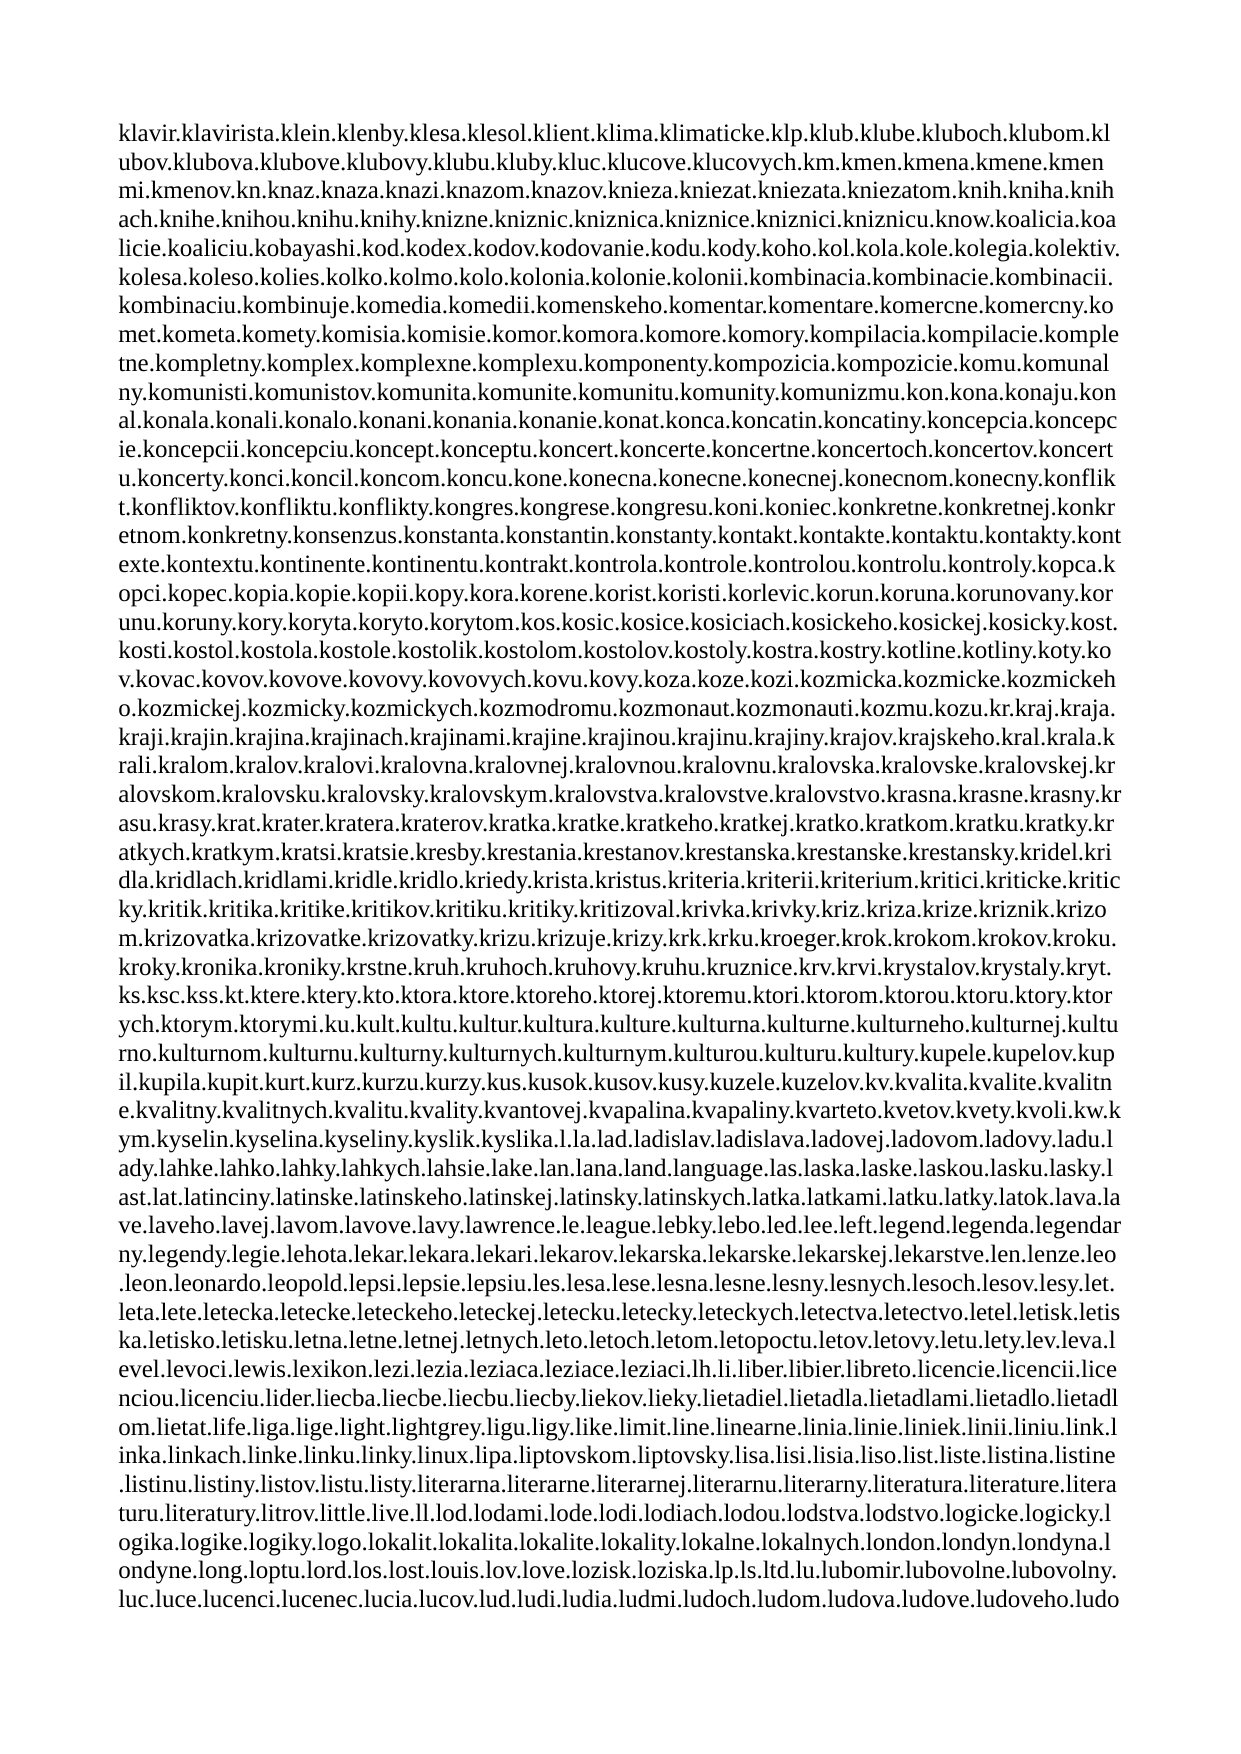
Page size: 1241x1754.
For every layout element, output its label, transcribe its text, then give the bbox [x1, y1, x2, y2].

text klavir.klavirista.klein.klenby.klesa.klesol.klient.klima.klimaticke.klp.klub.klube.kluboch.klubom.klubov.klubova.klubove.klubovy.klubu.kluby.kluc.klucove.klucovych.km.kmen.kmena.kmene.kmenmi.kmenov.kn.knaz.knaza.knazi.knazom.knazov.knieza.kniezat.kniezata.kniezatom.knih.kniha.knihach.knihe.knihou.knihu.knihy.knizne.kniznic.kniznica.kniznice.kniznici.kniznicu.know.koalicia.koalicie.koaliciu.kobayashi.kod.kodex.kodov.kodovanie.kodu.kody.koho.kol.kola.kole.kolegia.kolektiv.kolesa.koleso.kolies.kolko.kolmo.kolo.kolonia.kolonie.kolonii.kombinacia.kombinacie.kombinacii.kombinaciu.kombinuje.komedia.komedii.komenskeho.komentar.komentare.komercne.komercny.komet.kometa.komety.komisia.komisie.komor.komora.komore.komory.kompilacia.kompilacie.kompletne.kompletny.komplex.komplexne.komplexu.komponenty.kompozicia.kompozicie.komu.komunalny.komunisti.komunistov.komunita.komunite.komunitu.komunity.komunizmu.kon.kona.konaju.konal.konala.konali.konalo.konani.konania.konanie.konat.konca.koncatin.koncatiny.koncepcia.koncepcie.koncepcii.koncepciu.koncept.konceptu.koncert.koncerte.koncertne.koncertoch.koncertov.koncertu.koncerty.konci.koncil.koncom.koncu.kone.konecna.konecne.konecnej.konecnom.konecny.konflikt.konfliktov.konfliktu.konflikty.kongres.kongrese.kongresu.koni.koniec.konkretne.konkretnej.konkretnom.konkretny.konsenzus.konstanta.konstantin.konstanty.kontakt.kontakte.kontaktu.kontakty.kontexte.kontextu.kontinente.kontinentu.kontrakt.kontrola.kontrole.kontrolou.kontrolu.kontroly.kopca.kopci.kopec.kopia.kopie.kopii.kopy.kora.korene.korist.koristi.korlevic.korun.koruna.korunovany.korunu.koruny.kory.koryta.koryto.korytom.kos.kosic.kosice.kosiciach.kosickeho.kosickej.kosicky.kost.kosti.kostol.kostola.kostole.kostolik.kostolom.kostolov.kostoly.kostra.kostry.kotline.kotliny.koty.kov.kovac.kovov.kovove.kovovy.kovovych.kovu.kovy.koza.koze.kozi.kozmicka.kozmicke.kozmickeho.kozmickej.kozmicky.kozmickych.kozmodromu.kozmonaut.kozmonauti.kozmu.kozu.kr.kraj.kraja.kraji.krajin.krajina.krajinach.krajinami.krajine.krajinou.krajinu.krajiny.krajov.krajskeho.kral.krala.krali.kralom.kralov.kralovi.kralovna.kralovnej.kralovnou.kralovnu.kralovska.kralovske.kralovskej.kralovskom.kralovsku.kralovsky.kralovskym.kralovstva.kralovstve.kralovstvo.krasna.krasne.krasny.krasu.krasy.krat.krater.kratera.kraterov.kratka.kratke.kratkeho.kratkej.kratko.kratkom.kratku.kratky.kratkych.kratkym.kratsi.kratsie.kresby.krestania.krestanov.krestanska.krestanske.krestansky.kridel.kridla.kridlach.kridlami.kridle.kridlo.kriedy.krista.kristus.kriteria.kriterii.kriterium.kritici.kriticke.kriticky.kritik.kritika.kritike.kritikov.kritiku.kritiky.kritizoval.krivka.krivky.kriz.kriza.krize.kriznik.krizom.krizovatka.krizovatke.krizovatky.krizu.krizuje.krizy.krk.krku.kroeger.krok.krokom.krokov.kroku.kroky.kronika.kroniky.krstne.kruh.kruhoch.kruhovy.kruhu.kruznice.krv.krvi.krystalov.krystaly.kryt.ks.ksc.kss.kt.ktere.ktery.kto.ktora.ktore.ktoreho.ktorej.ktoremu.ktori.ktorom.ktorou.ktoru.ktory.ktorych.ktorym.ktorymi.ku.kult.kultu.kultur.kultura.kulture.kulturna.kulturne.kulturneho.kulturnej.kulturno.kulturnom.kulturnu.kulturny.kulturnych.kulturnym.kulturou.kulturu.kultury.kupele.kupelov.kupil.kupila.kupit.kurt.kurz.kurzu.kurzy.kus.kusok.kusov.kusy.kuzele.kuzelov.kv.kvalita.kvalite.kvalitne.kvalitny.kvalitnych.kvalitu.kvality.kvantovej.kvapalina.kvapaliny.kvarteto.kvetov.kvety.kvoli.kw.kym.kyselin.kyselina.kyseliny.kyslik.kyslika.l.la.lad.ladislav.ladislava.ladovej.ladovom.ladovy.ladu.lady.lahke.lahko.lahky.lahkych.lahsie.lake.lan.lana.land.language.las.laska.laske.laskou.lasku.lasky.last.lat.latinciny.latinske.latinskeho.latinskej.latinsky.latinskych.latka.latkami.latku.latky.latok.lava.lave.laveho.lavej.lavom.lavove.lavy.lawrence.le.league.lebky.lebo.led.lee.left.legend.legenda.legendarny.legendy.legie.lehota.lekar.lekara.lekari.lekarov.lekarska.lekarske.lekarskej.lekarstve.len.lenze.leo.leon.leonardo.leopold.lepsi.lepsie.lepsiu.les.lesa.lese.lesna.lesne.lesny.lesnych.lesoch.lesov.lesy.let.leta.lete.letecka.letecke.leteckeho.leteckej.letecku.letecky.leteckych.letectva.letectvo.letel.letisk.letiska.letisko.letisku.letna.letne.letnej.letnych.leto.letoch.letom.letopoctu.letov.letovy.letu.lety.lev.leva.level.levoci.lewis.lexikon.lezi.lezia.leziaca.leziace.leziaci.lh.li.liber.libier.libreto.licencie.licencii.licenciou.licenciu.lider.liecba.liecbe.liecbu.liecby.liekov.lieky.lietadiel.lietadla.lietadlami.lietadlo.lietadlom.lietat.life.liga.lige.light.lightgrey.ligu.ligy.like.limit.line.linearne.linia.linie.liniek.linii.liniu.link.linka.linkach.linke.linku.linky.linux.lipa.liptovskom.liptovsky.lisa.lisi.lisia.liso.list.liste.listina.listine.listinu.listiny.listov.listu.listy.literarna.literarne.literarnej.literarnu.literarny.literatura.literature.literaturu.literatury.litrov.little.live.ll.lod.lodami.lode.lodi.lodiach.lodou.lodstva.lodstvo.logicke.logicky.logika.logike.logiky.logo.lokalit.lokalita.lokalite.lokality.lokalne.lokalnych.london.londyn.londyna.londyne.long.loptu.lord.los.lost.louis.lov.love.lozisk.loziska.lp.ls.ltd.lu.lubomir.lubovolne.lubovolny.luc.luce.lucenci.lucenec.lucia.lucov.lud.ludi.ludia.ludmi.ludoch.ludom.ludova.ludove.ludoveho.ludo [118, 118, 1122, 1613]
